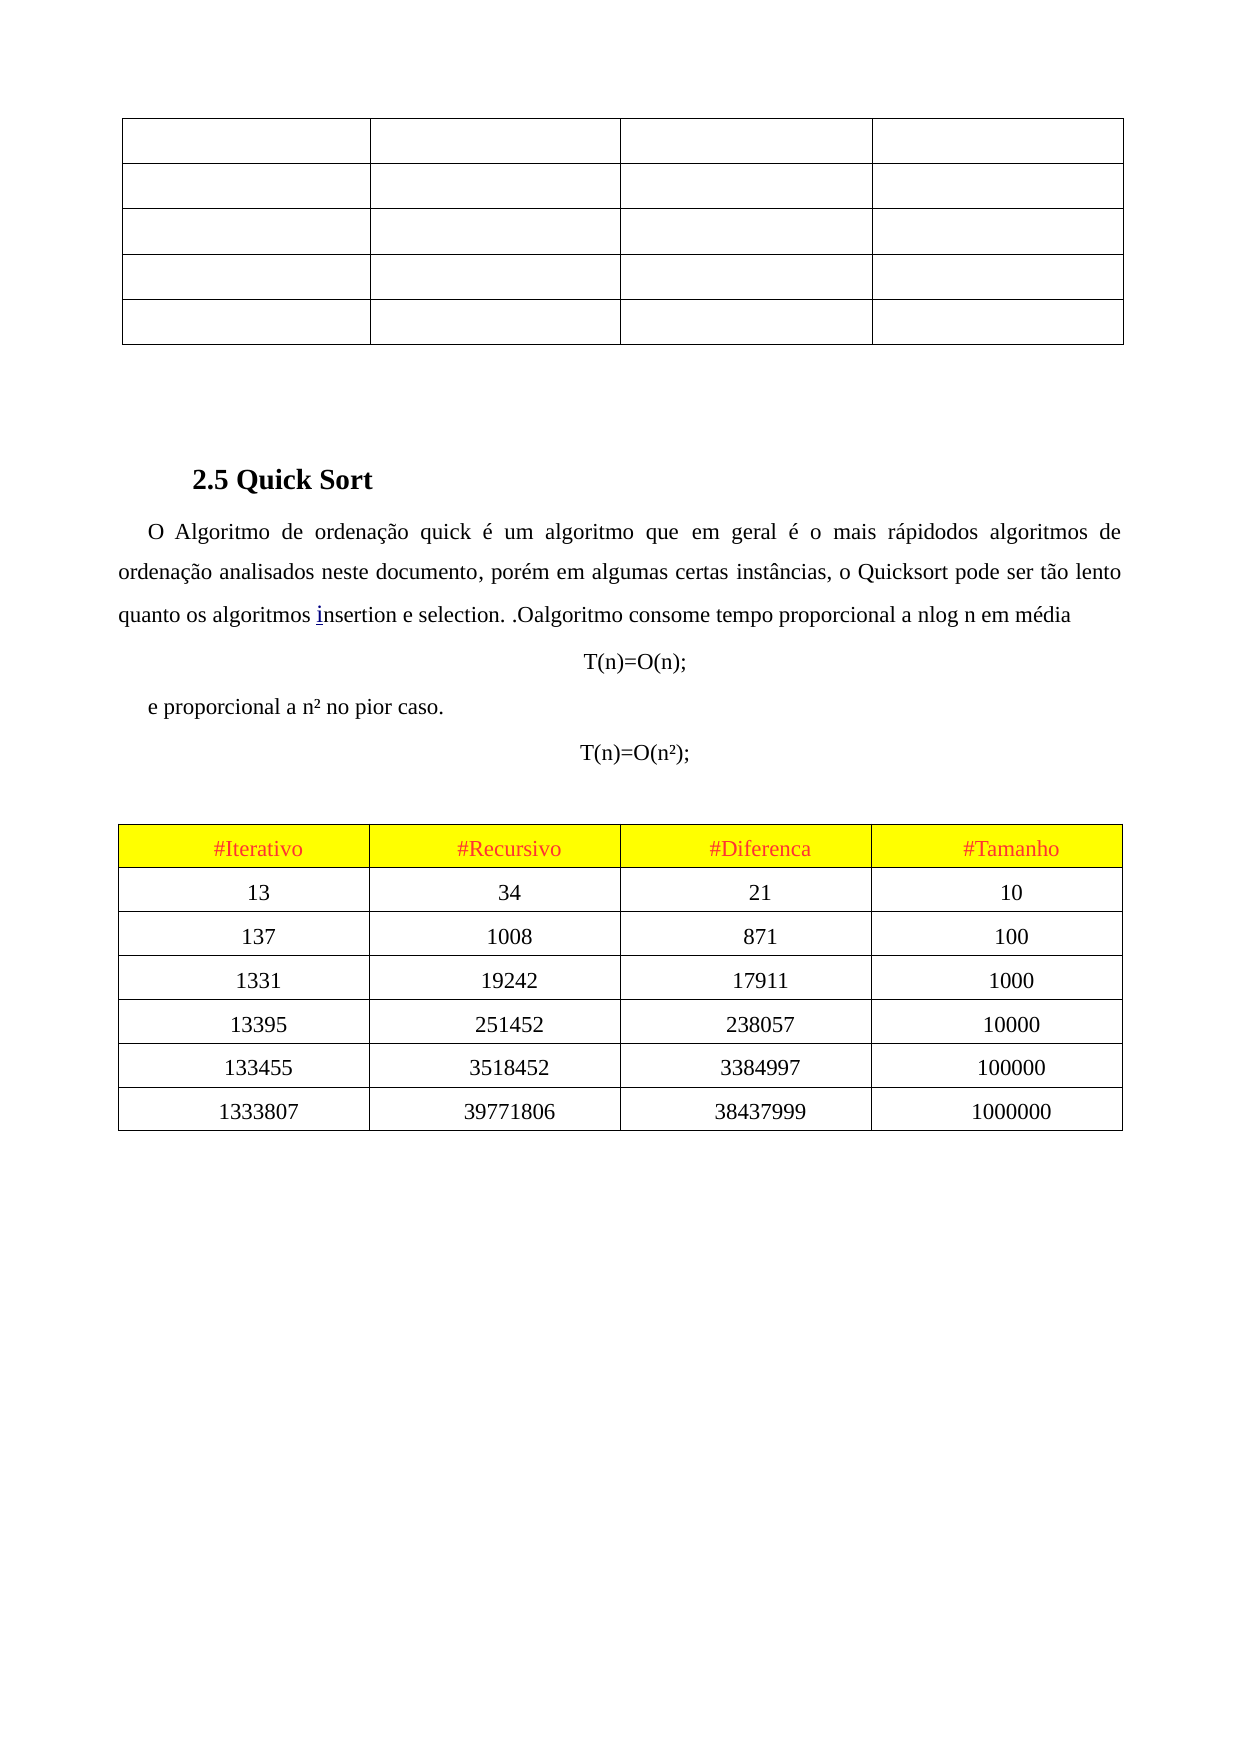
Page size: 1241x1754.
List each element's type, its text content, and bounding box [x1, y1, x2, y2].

table_cell [621, 255, 872, 298]
table_cell 1008 [370, 912, 620, 955]
table_cell 34 [370, 868, 620, 911]
table_cell [873, 209, 1123, 253]
table_header #Tamanho [872, 825, 1122, 867]
table_cell 10 [872, 868, 1122, 911]
table_cell 13 [119, 868, 369, 911]
table_cell 13395 [119, 1000, 369, 1043]
table_cell [371, 164, 620, 208]
table_cell [123, 119, 370, 163]
table_cell 19242 [370, 956, 620, 999]
text e proporcional a n² no pior caso. [118, 693, 1122, 719]
table_cell 1331 [119, 956, 369, 999]
table_cell 137 [119, 912, 369, 955]
table_cell [621, 300, 872, 344]
table_cell 3384997 [621, 1044, 871, 1087]
table_cell [621, 209, 872, 253]
table_cell 38437999 [621, 1088, 871, 1130]
table_cell [621, 164, 872, 208]
table_cell [873, 164, 1123, 208]
table_cell [621, 119, 872, 163]
table_cell [123, 209, 370, 253]
table_cell [371, 300, 620, 344]
table_cell 871 [621, 912, 871, 955]
table_cell 3518452 [370, 1044, 620, 1087]
table_cell 21 [621, 868, 871, 911]
table_cell [873, 119, 1123, 163]
table_header #Diferenca [621, 825, 871, 867]
table_header #Recursivo [370, 825, 620, 867]
table_cell [371, 119, 620, 163]
table_cell 1000000 [872, 1088, 1122, 1130]
table_cell [873, 300, 1123, 344]
table_cell [123, 255, 370, 298]
text 2.5 Quick Sort [118, 462, 1122, 496]
table_cell 100000 [872, 1044, 1122, 1087]
table_cell [123, 164, 370, 208]
table_cell 133455 [119, 1044, 369, 1087]
table_cell 1333807 [119, 1088, 369, 1130]
table_cell [371, 255, 620, 298]
table_cell 251452 [370, 1000, 620, 1043]
table_header #Iterativo [119, 825, 369, 867]
text T(n)=O(n²); [118, 738, 1122, 765]
table_cell [873, 255, 1123, 298]
table_cell 100 [872, 912, 1122, 955]
text T(n)=O(n); [118, 648, 1122, 674]
table_cell 238057 [621, 1000, 871, 1043]
table_cell [123, 300, 370, 344]
table_cell 1000 [872, 956, 1122, 999]
text O Algoritmo de ordenação quick é um algoritmo que em geral é o mais rápidodos algoritmos de ordenação analisados neste documento, porém em algumas certas instâncias, o Quicksort pode ser tão lento quanto os algoritmos insertion e selection. .Oalgoritmo consome tempo proporcional a nlog n em média [118, 518, 1122, 627]
table_cell 10000 [872, 1000, 1122, 1043]
table_cell 39771806 [370, 1088, 620, 1130]
table_cell 17911 [621, 956, 871, 999]
table_cell [371, 209, 620, 253]
